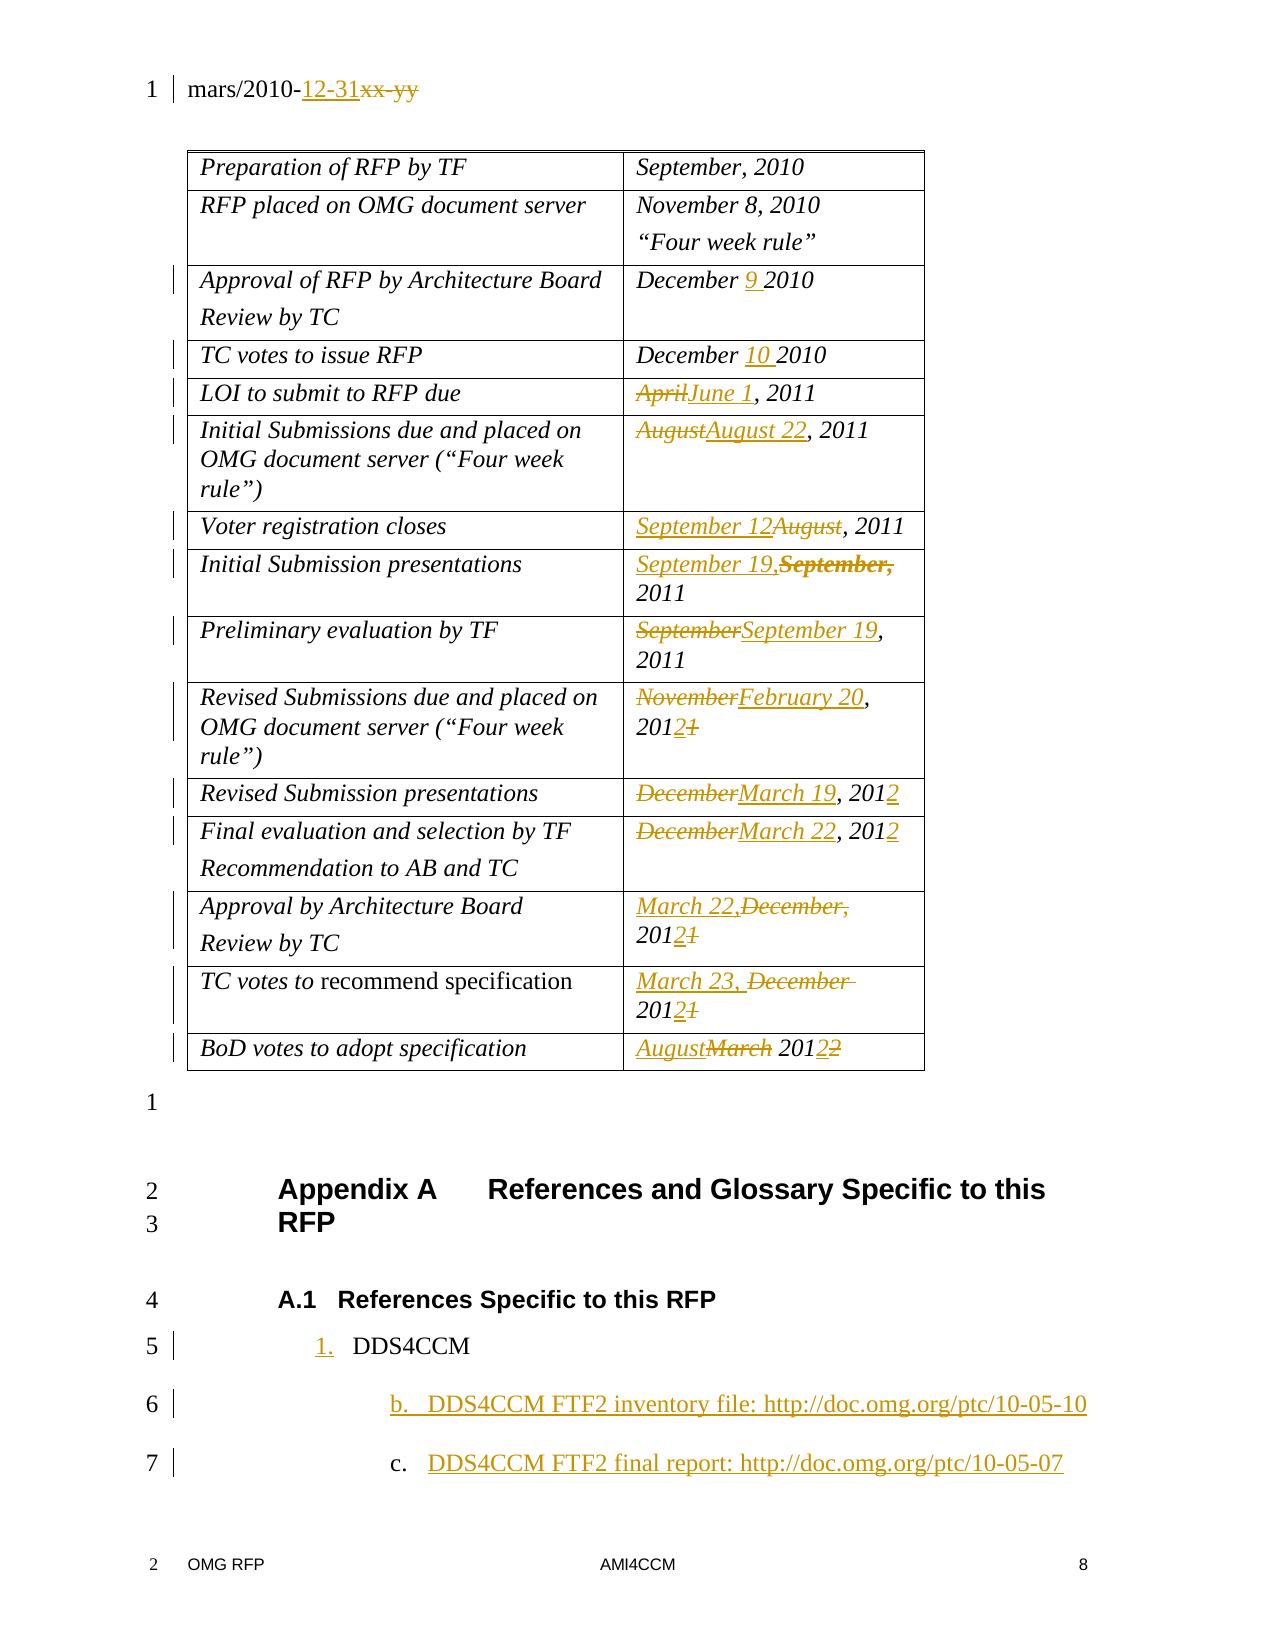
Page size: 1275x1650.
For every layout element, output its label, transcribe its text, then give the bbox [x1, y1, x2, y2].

table_cell BoD votes to adopt specification [188, 1034, 623, 1070]
table_cell Revised Submission presentations [188, 779, 623, 816]
table_cell March 22, 2012 [624, 817, 924, 891]
list DDS4CCM [315, 1331, 1087, 1360]
table_cell Revised Submissions due and placed on OMG document server (“Four week rule”) [188, 683, 623, 778]
table_cell Preliminary evaluation by TF [188, 617, 623, 682]
table_cell November 8, 2010 “Four week rule” [624, 191, 924, 265]
table_cell March 23, 2012 [624, 967, 924, 1033]
list DDS4CCM FTF2 final report: http://doc.omg.org/ptc/10-05-07 [390, 1448, 1087, 1477]
table_cell December 10 2010 [624, 341, 924, 378]
table_cell Approval by Architecture Board Review by TC [188, 892, 623, 966]
table_cell September 19, 2011 [624, 550, 924, 616]
table_cell February 20, 2012 [624, 683, 924, 778]
table_cell Approval of RFP by Architecture Board Review by TC [188, 266, 623, 340]
subtitle A.1 References Specific to this RFP [187, 1285, 1087, 1314]
table_cell TC votes to recommend specification [188, 967, 623, 1033]
table_cell August 2012 [624, 1034, 924, 1070]
table_cell Voter registration closes [188, 512, 623, 549]
table_cell August 22, 2011 [624, 416, 924, 511]
subtitle Appendix A References and Glossary Specific to this RFP [187, 1173, 1087, 1239]
list DDS4CCM FTF2 inventory file: http://doc.omg.org/ptc/10-05-10 [390, 1389, 1087, 1414]
table_cell September 12, 2011 [624, 512, 924, 549]
table_cell June 1, 2011 [624, 379, 924, 415]
table_cell September, 2010 [624, 153, 924, 190]
table_cell December 9 2010 [624, 266, 924, 340]
table_cell TC votes to issue RFP [188, 341, 623, 378]
table_cell Final evaluation and selection by TF Recommendation to AB and TC [188, 817, 623, 891]
table_cell Initial Submissions due and placed on OMG document server (“Four week rule”) [188, 416, 623, 511]
table_cell Initial Submission presentations [188, 550, 623, 616]
table_cell March 19, 2012 [624, 779, 924, 816]
table_cell RFP placed on OMG document server [188, 191, 623, 265]
table_cell Preparation of RFP by TF [188, 153, 623, 190]
table_cell March 22, 2012 [624, 892, 924, 966]
table_cell LOI to submit to RFP due [188, 379, 623, 415]
table_cell September 19, 2011 [624, 617, 924, 682]
